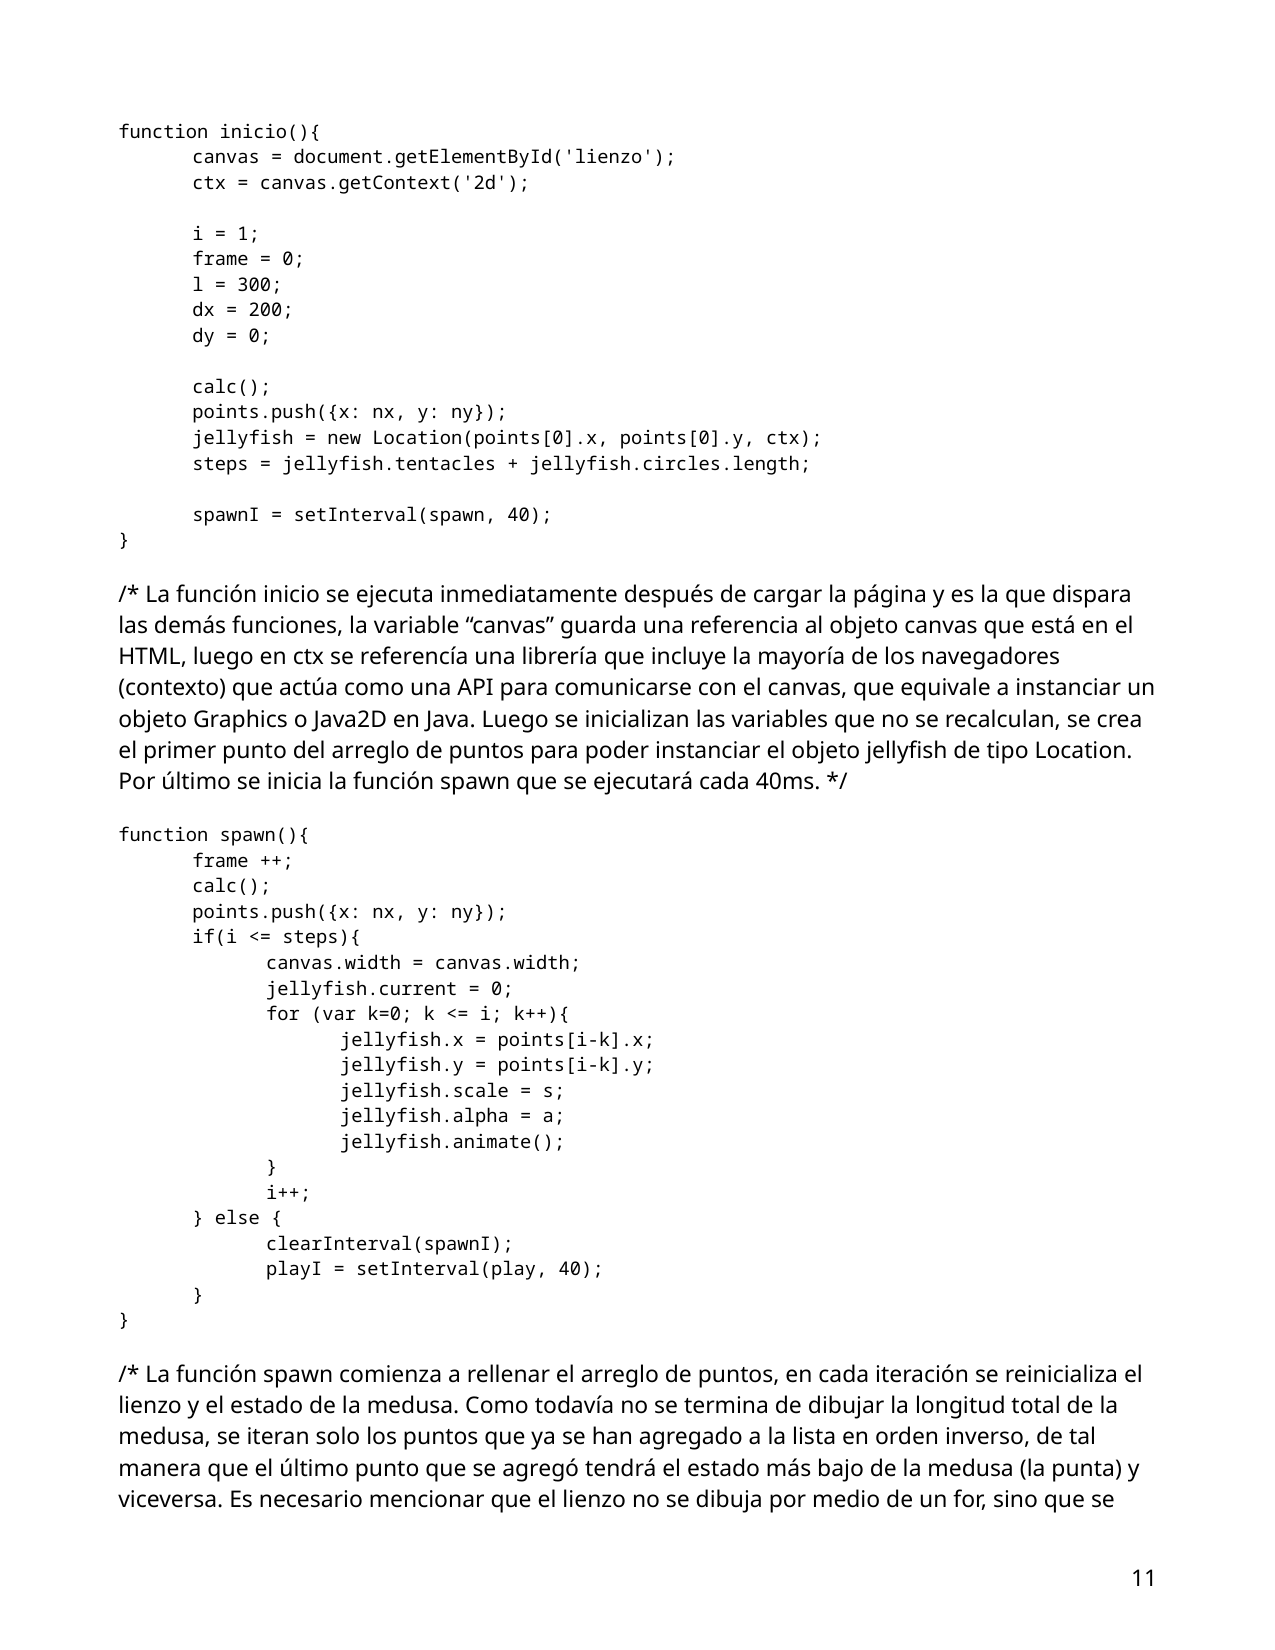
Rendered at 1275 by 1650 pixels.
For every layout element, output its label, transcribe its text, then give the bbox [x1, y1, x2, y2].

text points.push({x: nx, y: ny}); [118, 898, 1157, 924]
text jellyfish.current = 0; [118, 975, 1157, 1000]
text playI = setInterval(play, 40); [118, 1256, 1157, 1281]
text frame = 0; [118, 246, 1157, 271]
text spawnI = setInterval(spawn, 40); [118, 501, 1157, 526]
text for (var k=0; k <= i; k++){ [118, 1000, 1157, 1026]
text dx = 200; [118, 297, 1157, 322]
text } [118, 1153, 1157, 1179]
text canvas.width = canvas.width; [118, 949, 1157, 975]
text canvas = document.getElementById('lienzo'); [118, 144, 1157, 169]
text /* La función inicio se ejecuta inmediatamente después de cargar la página y es la que dispara las demás funciones, la variable “canvas” guarda una referencia al objeto canvas que está en el HTML, luego en ctx se referencía una librería que incluye la mayoría de los navegadores (contexto) que actúa como una API para comunicarse con el canvas, que equivale a instanciar un objeto Graphics o Java2D en Java. Luego se inicializan las variables que no se recalculan, se crea el primer punto del arreglo de puntos para poder instanciar el objeto jellyfish de tipo Location. Por último se inicia la función spawn que se ejecutará cada 40ms. */ [118, 577, 1157, 796]
text } [118, 526, 1157, 552]
text i = 1; [118, 220, 1157, 246]
text /* La función spawn comienza a rellenar el arreglo de puntos, en cada iteración se reinicializa el lienzo y el estado de la medusa. Como todavía no se termina de dibujar la longitud total de la medusa, se iteran solo los puntos que ya se han agregado a la lista en orden inverso, de tal manera que el último punto que se agregó tendrá el estado más bajo de la medusa (la punta) y viceversa. Es necesario mencionar que el lienzo no se dibuja por medio de un for, sino que se [118, 1358, 1157, 1514]
text } [118, 1281, 1157, 1307]
text jellyfish.y = points[i-k].y; [118, 1051, 1157, 1077]
text jellyfish = new Location(points[0].x, points[0].y, ctx); [118, 424, 1157, 450]
text clearInterval(spawnI); [118, 1230, 1157, 1256]
text jellyfish.scale = s; [118, 1077, 1157, 1102]
text frame ++; [118, 847, 1157, 873]
text } else { [118, 1204, 1157, 1230]
text calc(); [118, 373, 1157, 399]
text jellyfish.x = points[i-k].x; [118, 1026, 1157, 1051]
text l = 300; [118, 271, 1157, 297]
text dy = 0; [118, 322, 1157, 348]
text steps = jellyfish.tentacles + jellyfish.circles.length; [118, 450, 1157, 475]
text calc(); [118, 873, 1157, 898]
text ctx = canvas.getContext('2d'); [118, 169, 1157, 195]
text function inicio(){ [118, 118, 1157, 144]
text jellyfish.animate(); [118, 1128, 1157, 1153]
text if(i <= steps){ [118, 924, 1157, 949]
text points.push({x: nx, y: ny}); [118, 399, 1157, 424]
text } [118, 1307, 1157, 1332]
text function spawn(){ [118, 822, 1157, 847]
text jellyfish.alpha = a; [118, 1102, 1157, 1128]
text i++; [118, 1179, 1157, 1204]
